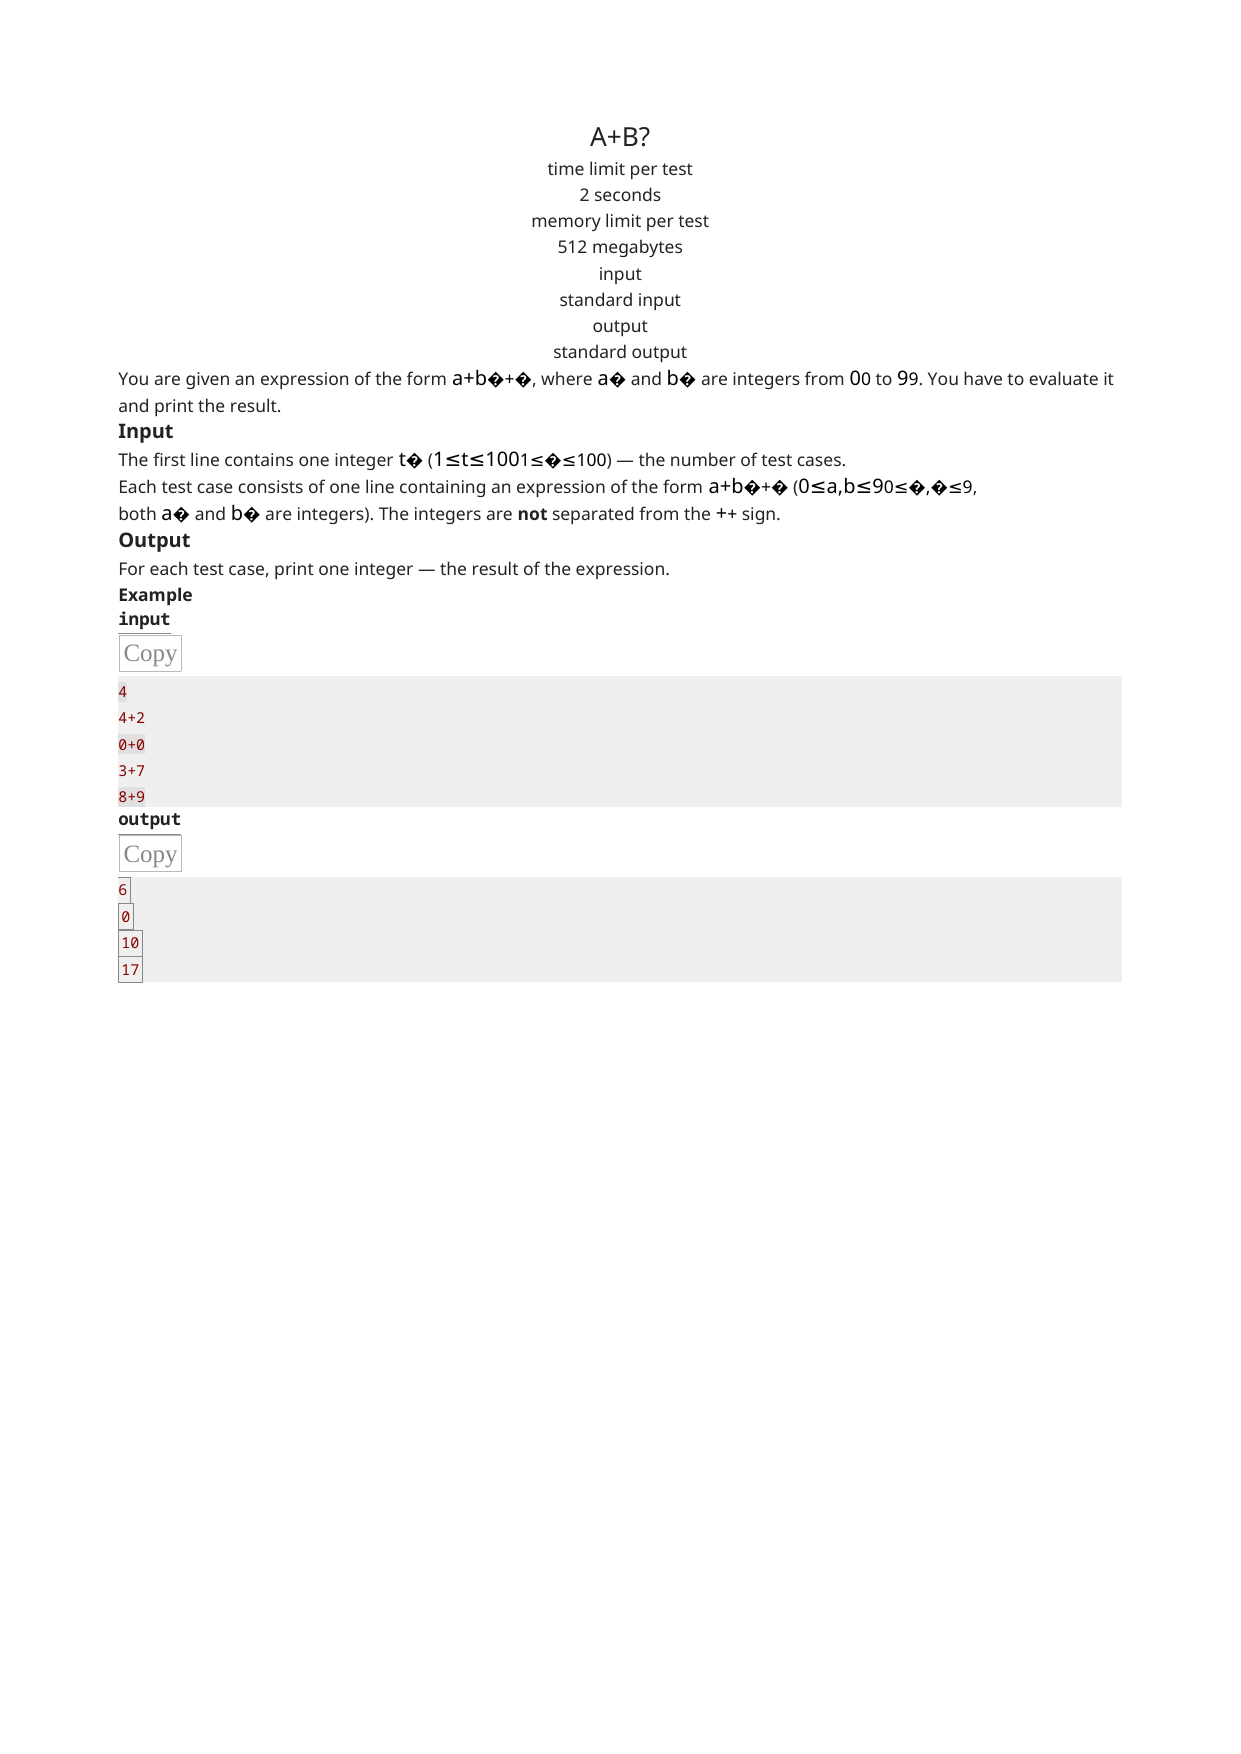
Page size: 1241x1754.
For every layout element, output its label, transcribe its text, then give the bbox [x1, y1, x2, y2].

text A+B? [118, 118, 1122, 154]
text 6 [118, 878, 130, 903]
text time limit per test [118, 154, 1122, 180]
text [143, 929, 1122, 956]
text Copy [120, 636, 181, 671]
text 4 [118, 676, 1122, 702]
text 10 [119, 931, 142, 956]
text Input [118, 417, 1122, 445]
text 2 seconds [118, 180, 1122, 206]
text input [118, 259, 1122, 285]
text [182, 634, 1121, 671]
text 0 [119, 904, 133, 929]
text For each test case, print one integer — the result of the expression. [118, 554, 1122, 580]
text output [118, 807, 1122, 834]
text standard input [118, 285, 1122, 311]
text 4+2 [118, 702, 1122, 728]
text Example [118, 580, 1122, 606]
text input [118, 606, 1122, 633]
text 0+0 [118, 728, 1122, 754]
text Copy [120, 836, 181, 871]
text The first line contains one integer t� (1≤t≤1001≤�≤100) — the number of test cases. [118, 445, 1122, 472]
text output [118, 311, 1122, 338]
text Each test case consists of one line containing an expression of the form a+b�+� (0≤a,b≤90≤�,�≤9, both a� and b� are integers). The integers are not separated from the ++ sign. [118, 472, 1122, 527]
text [134, 903, 1122, 929]
text [182, 835, 1121, 872]
text standard output [118, 338, 1122, 364]
text Output [118, 527, 1122, 554]
text 17 [119, 957, 142, 982]
text You are given an expression of the form a+b�+�, where a� and b� are integers from 00 to 99. You have to evaluate it and print the result. [118, 364, 1122, 417]
text 3+7 [118, 754, 1122, 781]
text memory limit per test [118, 206, 1122, 233]
text 512 megabytes [118, 233, 1122, 259]
text 8+9 [118, 781, 1122, 807]
text [143, 956, 1122, 982]
text [131, 877, 1122, 903]
